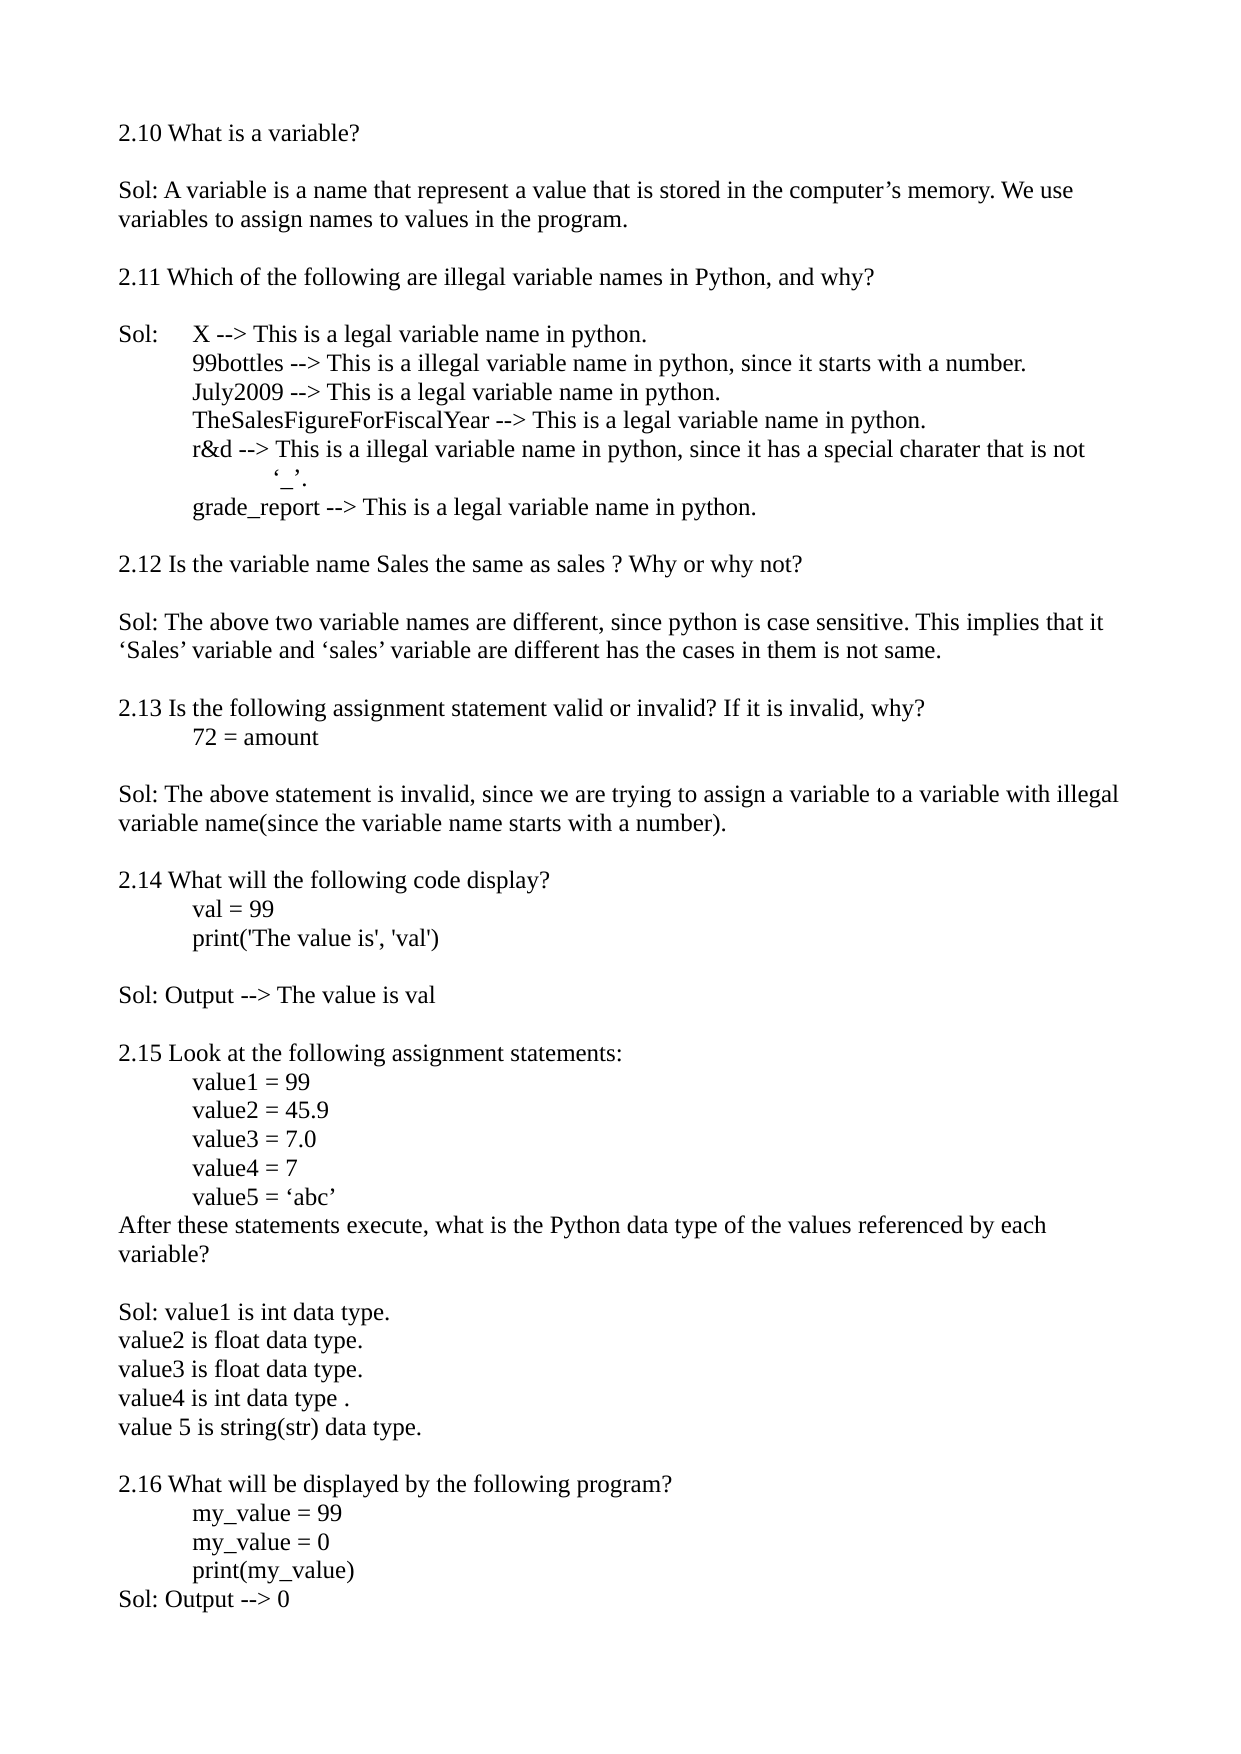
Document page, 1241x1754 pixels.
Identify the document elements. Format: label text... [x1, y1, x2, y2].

text Sol: The above statement is invalid, since we are trying to assign a variable to a variable with illegal variable name(since the variable name starts with a number). [118, 779, 1122, 837]
text 2.15 Look at the following assignment statements: [118, 1038, 1122, 1067]
text value1 = 99 [118, 1067, 1122, 1096]
text 2.16 What will be displayed by the following program? [118, 1469, 1122, 1498]
text val = 99 [118, 894, 1122, 923]
text value 5 is string(str) data type. [118, 1412, 1122, 1441]
text Sol: A variable is a name that represent a value that is stored in the computer’s memory. We use variables to assign names to values in the program. [118, 176, 1122, 233]
text 2.10 What is a variable? [118, 118, 1122, 147]
text 72 = amount [118, 722, 1122, 751]
text print('The value is', 'val') [118, 923, 1122, 952]
text July2009 --> This is a legal variable name in python. [118, 377, 1122, 406]
text Sol: Output --> The value is val [118, 981, 1122, 1009]
text 99bottles --> This is a illegal variable name in python, since it starts with a number. [118, 348, 1122, 377]
text Sol: X --> This is a legal variable name in python. [118, 319, 1122, 348]
text grade_report --> This is a legal variable name in python. [118, 492, 1122, 521]
text value2 is float data type. [118, 1326, 1122, 1354]
text Sol: The above two variable names are different, since python is case sensitive. This implies that it ‘Sales’ variable and ‘sales’ variable are different has the cases in them is not same. [118, 607, 1122, 664]
text value3 is float data type. [118, 1354, 1122, 1383]
text 2.11 Which of the following are illegal variable names in Python, and why? [118, 262, 1122, 291]
text my_value = 0 [118, 1527, 1122, 1556]
text my_value = 99 [118, 1498, 1122, 1527]
text value2 = 45.9 [118, 1096, 1122, 1124]
text value4 = 7 [118, 1153, 1122, 1182]
text Sol: Output --> 0 [118, 1584, 1122, 1613]
text value4 is int data type . [118, 1383, 1122, 1412]
text Sol: value1 is int data type. [118, 1297, 1122, 1326]
text value5 = ‘abc’ [118, 1182, 1122, 1211]
text 2.14 What will the following code display? [118, 866, 1122, 894]
text value3 = 7.0 [118, 1124, 1122, 1153]
text TheSalesFigureForFiscalYear --> This is a legal variable name in python. [118, 406, 1122, 434]
text After these statements execute, what is the Python data type of the values referenced by each variable? [118, 1211, 1122, 1268]
text 2.12 Is the variable name Sales the same as sales ? Why or why not? [118, 549, 1122, 578]
text print(my_value) [118, 1556, 1122, 1584]
text r&d --> This is a illegal variable name in python, since it has a special charater that is not ‘_’. [118, 434, 1122, 492]
text 2.13 Is the following assignment statement valid or invalid? If it is invalid, why? [118, 693, 1122, 722]
